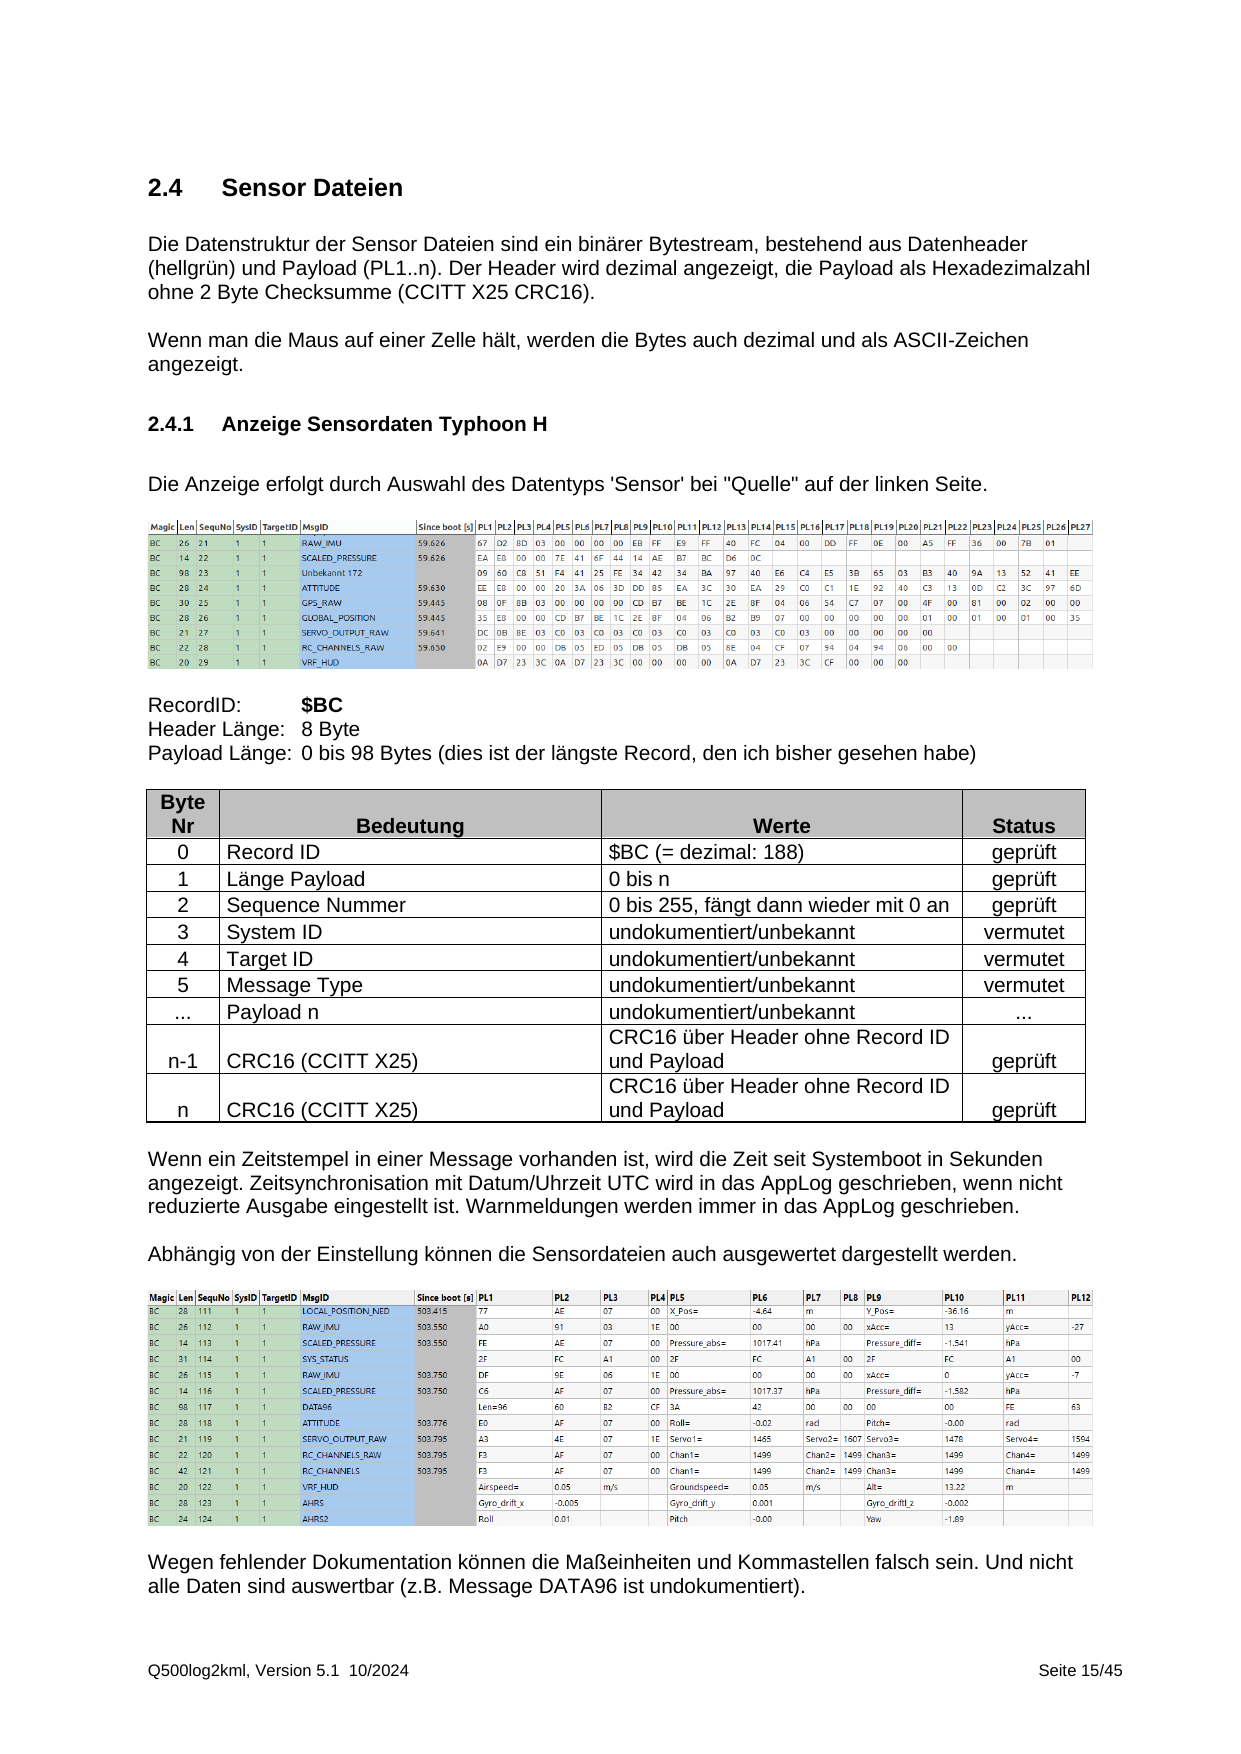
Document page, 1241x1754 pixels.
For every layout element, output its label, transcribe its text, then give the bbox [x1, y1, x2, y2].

table_header Bedeutung [220, 790, 601, 837]
table_cell undokumentiert/unbekannt [602, 998, 962, 1023]
table_cell vermutet [963, 971, 1085, 997]
table_cell geprüft [963, 865, 1085, 891]
table_cell 2 [147, 892, 219, 917]
table_cell CRC16 über Header ohne Record ID und Payload [602, 1074, 962, 1121]
table_cell CRC16 (CCITT X25) [220, 1025, 601, 1072]
text Wenn ein Zeitstempel in einer Message vorhanden ist, wird die Zeit seit Systemboot in Sekunden angezeigt. Zeitsynchronisation mit Datum/Uhrzeit UTC wird in das AppLog geschrieben, wenn nicht reduzierte Ausgabe eingestellt ist. Warnmeldungen werden immer in das AppLog geschrieben. [148, 1146, 1093, 1218]
text Die Datenstruktur der Sensor Dateien sind ein binärer Bytestream, bestehend aus Datenheader (hellgrün) und Payload (PL1..n). Der Header wird dezimal angezeigt, die Payload als Hexadezimalzahl ohne 2 Byte Checksumme (CCITT X25 CRC16). [148, 232, 1093, 303]
subtitle Sensor Dateien [148, 173, 1093, 201]
table_cell geprüft [963, 1074, 1085, 1121]
text Die Anzeige erfolgt durch Auswahl des Datentyps 'Sensor' bei "Quelle" auf der linken Seite. [148, 472, 1093, 496]
table_cell ... [963, 998, 1085, 1023]
table_header Status [963, 790, 1085, 837]
table_cell Sequence Nummer [220, 892, 601, 917]
table_cell n-1 [147, 1025, 219, 1072]
picture [147, 520, 1093, 669]
table_cell ... [147, 998, 219, 1023]
table_header Werte [602, 790, 962, 837]
table_cell undokumentiert/unbekannt [602, 918, 962, 944]
text Wenn man die Maus auf einer Zelle hält, werden die Bytes auch dezimal und als ASCII-Zeichen angezeigt. [148, 327, 1093, 375]
table_cell Record ID [220, 839, 601, 864]
text Header Länge: 8 Byte [148, 717, 1093, 741]
table_cell 1 [147, 865, 219, 891]
table_cell 0 bis n [602, 865, 962, 891]
table_cell Message Type [220, 971, 601, 997]
table_cell CRC16 (CCITT X25) [220, 1074, 601, 1121]
table_cell vermutet [963, 918, 1085, 944]
table_cell System ID [220, 918, 601, 944]
table_cell Target ID [220, 945, 601, 970]
table_cell 4 [147, 945, 219, 970]
picture [147, 1290, 1093, 1526]
table_cell 5 [147, 971, 219, 997]
table_cell 0 [147, 839, 219, 864]
text RecordID: $BC [148, 693, 1093, 717]
text Wegen fehlender Dokumentation können die Maßeinheiten und Kommastellen falsch sein. Und nicht alle Daten sind auswertbar (z.B. Message DATA96 ist undokumentiert). [148, 1550, 1093, 1598]
text Abhängig von der Einstellung können die Sensordateien auch ausgewertet dargestellt werden. [148, 1242, 1093, 1266]
table_cell undokumentiert/unbekannt [602, 945, 962, 970]
text Payload Länge: 0 bis 98 Bytes (dies ist der längste Record, den ich bisher gesehen habe) [148, 741, 1093, 764]
table_cell 3 [147, 918, 219, 944]
table_cell undokumentiert/unbekannt [602, 971, 962, 997]
table_cell CRC16 über Header ohne Record ID und Payload [602, 1025, 962, 1072]
table_cell geprüft [963, 1025, 1085, 1072]
table_cell Länge Payload [220, 865, 601, 891]
table_cell geprüft [963, 892, 1085, 917]
table_header Byte Nr [147, 790, 219, 837]
table_cell 0 bis 255, fängt dann wieder mit 0 an [602, 892, 962, 917]
subtitle Anzeige Sensordaten Typhoon H [148, 412, 1093, 436]
table_cell vermutet [963, 945, 1085, 970]
table_cell geprüft [963, 839, 1085, 864]
table_cell n [147, 1074, 219, 1121]
table_cell $BC (= dezimal: 188) [602, 839, 962, 864]
table_cell Payload n [220, 998, 601, 1023]
